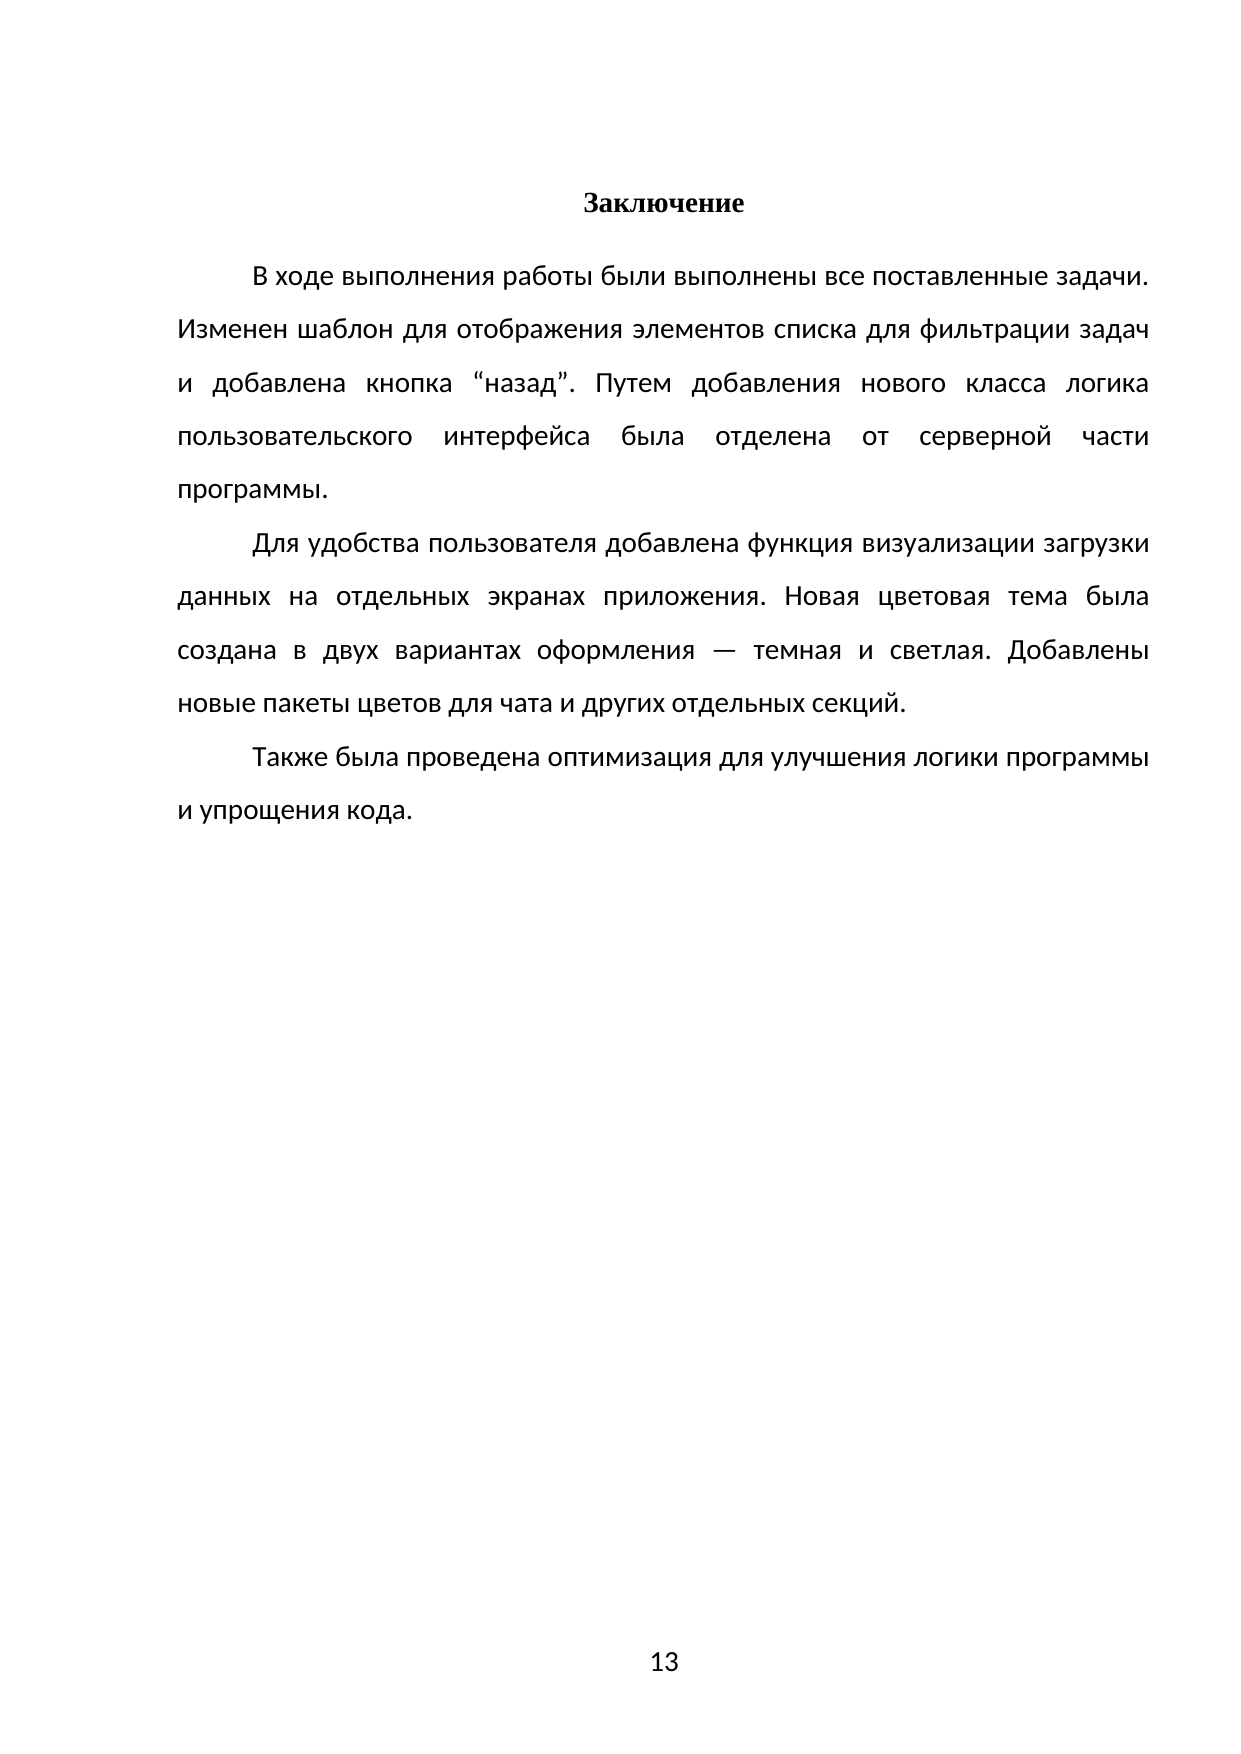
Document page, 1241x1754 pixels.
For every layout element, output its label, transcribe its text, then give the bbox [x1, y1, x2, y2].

text В ходе выполнения работы были выполнены все поставленные задачи. Изменен шаблон для отображения элементов списка для фильтрации задач и добавлена кнопка “назад”. Путем добавления нового класса логика пользовательского интерфейса была отделена от серверной части программы. [177, 257, 1151, 506]
text Также была проведена оптимизация для улучшения логики программы и упрощения кода. [177, 738, 1151, 827]
subtitle Заключение [177, 186, 1151, 219]
text Для удобства пользователя добавлена функция визуализации загрузки данных на отдельных экранах приложения. Новая цветовая тема была создана в двух вариантах оформления — темная и светлая. Добавлены новые пакеты цветов для чата и других отдельных секций. [177, 524, 1151, 720]
